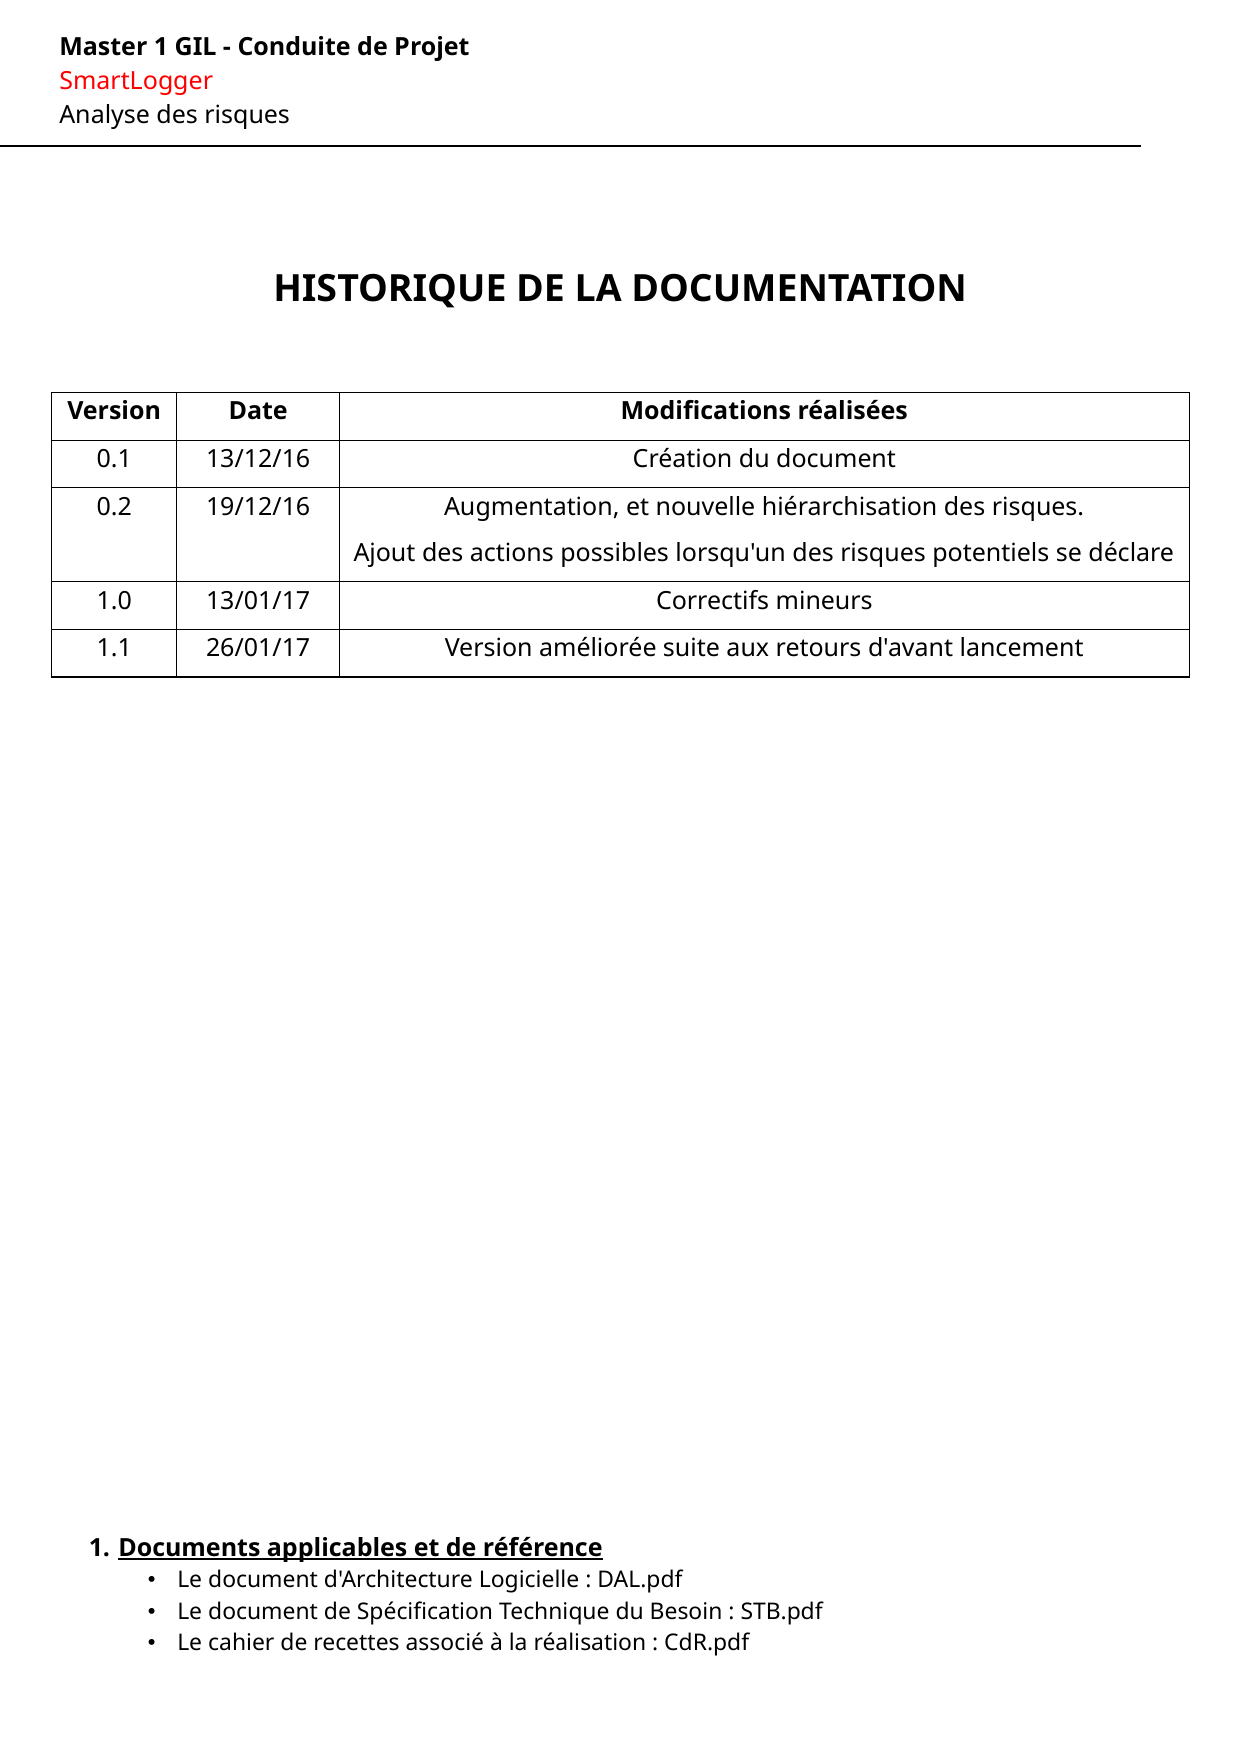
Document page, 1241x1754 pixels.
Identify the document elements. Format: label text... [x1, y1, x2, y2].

table_cell 0.1 [52, 441, 176, 487]
table_cell Augmentation, et nouvelle hiérarchisation des risques. Ajout des actions possibles lorsqu'un des risques potentiels se déclare [340, 488, 1189, 581]
table_cell 13/12/16 [177, 441, 339, 487]
list Le document d'Architecture Logicielle : DAL.pdf [148, 1563, 1181, 1595]
table_cell 1.0 [52, 582, 176, 629]
table_cell Version améliorée suite aux retours d'avant lancement [340, 630, 1189, 676]
table_cell Création du document [340, 441, 1189, 487]
table_header Version [52, 393, 176, 439]
table_cell 19/12/16 [177, 488, 339, 581]
table_cell 26/01/17 [177, 630, 339, 676]
list Le cahier de recettes associé à la réalisation : CdR.pdf [148, 1626, 1181, 1657]
table_cell 13/01/17 [177, 582, 339, 629]
table_header Modifications réalisées [340, 393, 1189, 439]
table_cell 1.1 [52, 630, 176, 676]
table_cell 0.2 [52, 488, 176, 581]
subtitle HISTORIQUE DE LA DOCUMENTATION [59, 261, 1181, 312]
subtitle Documents applicables et de référence [88, 1529, 1181, 1563]
list Le document de Spécification Technique du Besoin : STB.pdf [148, 1595, 1181, 1626]
table_header Date [177, 393, 339, 439]
table_cell Correctifs mineurs [340, 582, 1189, 629]
